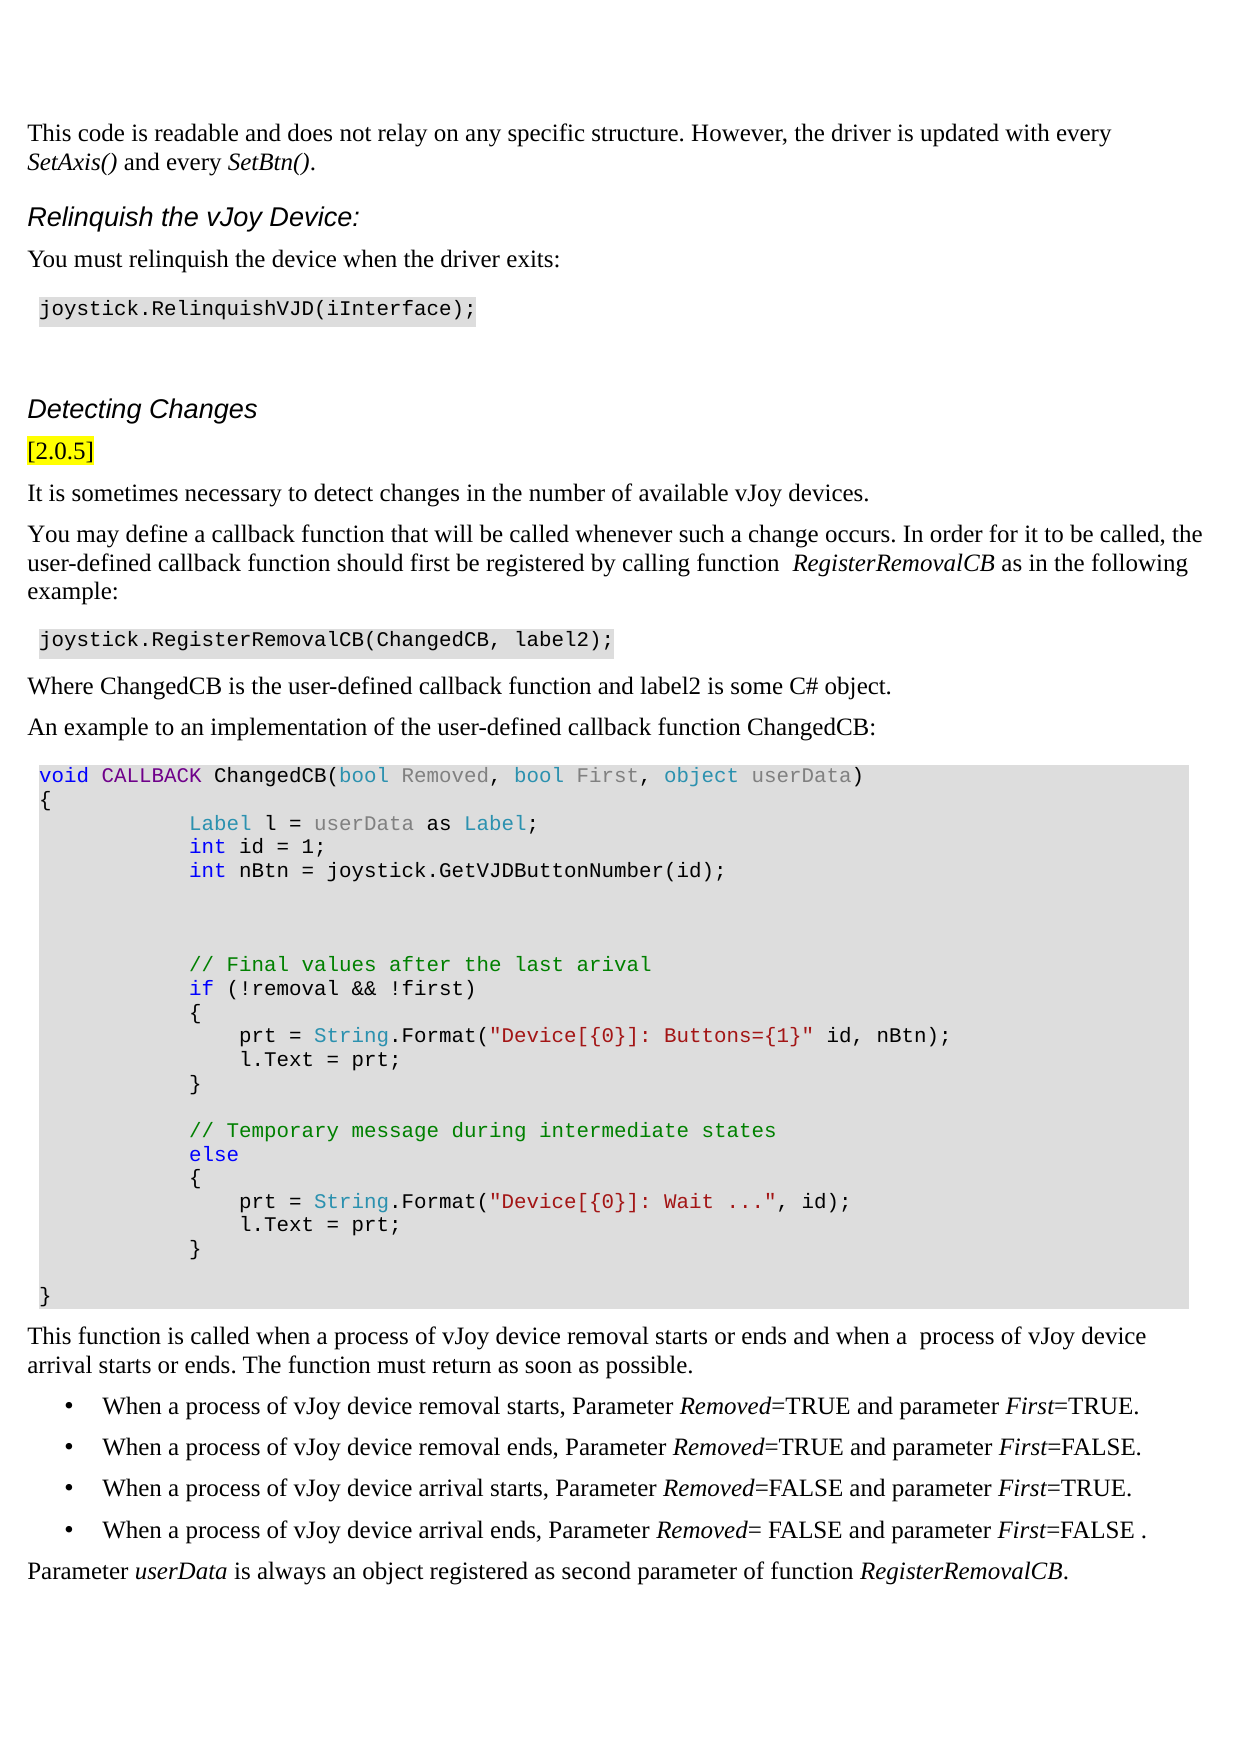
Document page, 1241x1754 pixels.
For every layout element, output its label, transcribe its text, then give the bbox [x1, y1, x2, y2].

text void CALLBACK ChangedCB(bool Removed, bool First, object userData) [39, 765, 1189, 789]
list When a process of vJoy device arrival starts, Parameter Removed=FALSE and parameter First=TRUE. [64, 1473, 1209, 1502]
subtitle Relinquish the vJoy Device: [27, 201, 1209, 232]
text int id = 1; [39, 836, 1189, 860]
text An example to an implementation of the user-defined callback function ChangedCB: [27, 712, 1209, 741]
text } [39, 1073, 1189, 1096]
text Where ChangedCB is the user-defined callback function and label2 is some C# object. [27, 618, 1209, 699]
text // Temporary message during intermediate states [39, 1120, 1189, 1143]
text Parameter userData is always an object registered as second parameter of function RegisterRemovalCB. [27, 1556, 1209, 1585]
list When a process of vJoy device arrival ends, Parameter Removed= FALSE and parameter First=FALSE . [64, 1515, 1209, 1543]
text { [39, 789, 1189, 812]
text int nBtn = joystick.GetVJDButtonNumber(id); [39, 860, 1189, 883]
text { [39, 1002, 1189, 1025]
text [2.0.5] [27, 436, 1209, 465]
text joystick.RelinquishVJD(iInterface); [39, 297, 476, 321]
text } [39, 1238, 1189, 1262]
text joystick.RegisterRemovalCB(ChangedCB, label2); [39, 629, 614, 653]
text This code is readable and does not relay on any specific structure. However, the driver is updated with every SetAxis() and every SetBtn(). [27, 118, 1209, 176]
text You must relinquish the device when the driver exits: [27, 244, 1209, 273]
text It is sometimes necessary to detect changes in the number of available vJoy devices. [27, 478, 1209, 506]
text This function is called when a process of vJoy device removal starts or ends and when a process of vJoy device arrival starts or ends. The function must return as soon as possible. [27, 753, 1209, 1378]
text You may define a callback function that will be called whenever such a change occurs. In order for it to be called, the user-defined callback function should first be registered by calling function RegisterRemovalCB as in the following example: [27, 519, 1209, 605]
text prt = String.Format("Device[{0}]: Wait ...", id); [39, 1191, 1189, 1214]
text l.Text = prt; [39, 1214, 1189, 1238]
text // Final values after the last arival [39, 954, 1189, 978]
list When a process of vJoy device removal starts, Parameter Removed=TRUE and parameter First=TRUE. [64, 1391, 1209, 1420]
text Label l = userData as Label; [39, 812, 1189, 836]
text } [39, 1285, 1189, 1309]
text { [39, 1167, 1189, 1191]
list When a process of vJoy device removal ends, Parameter Removed=TRUE and parameter First=FALSE. [64, 1432, 1209, 1461]
subtitle Detecting Changes [27, 393, 1209, 424]
text if (!removal && !first) [39, 978, 1189, 1002]
text prt = String.Format("Device[{0}]: Buttons={1}" id, nBtn); [39, 1025, 1189, 1049]
text else [39, 1143, 1189, 1167]
text l.Text = prt; [39, 1049, 1189, 1073]
